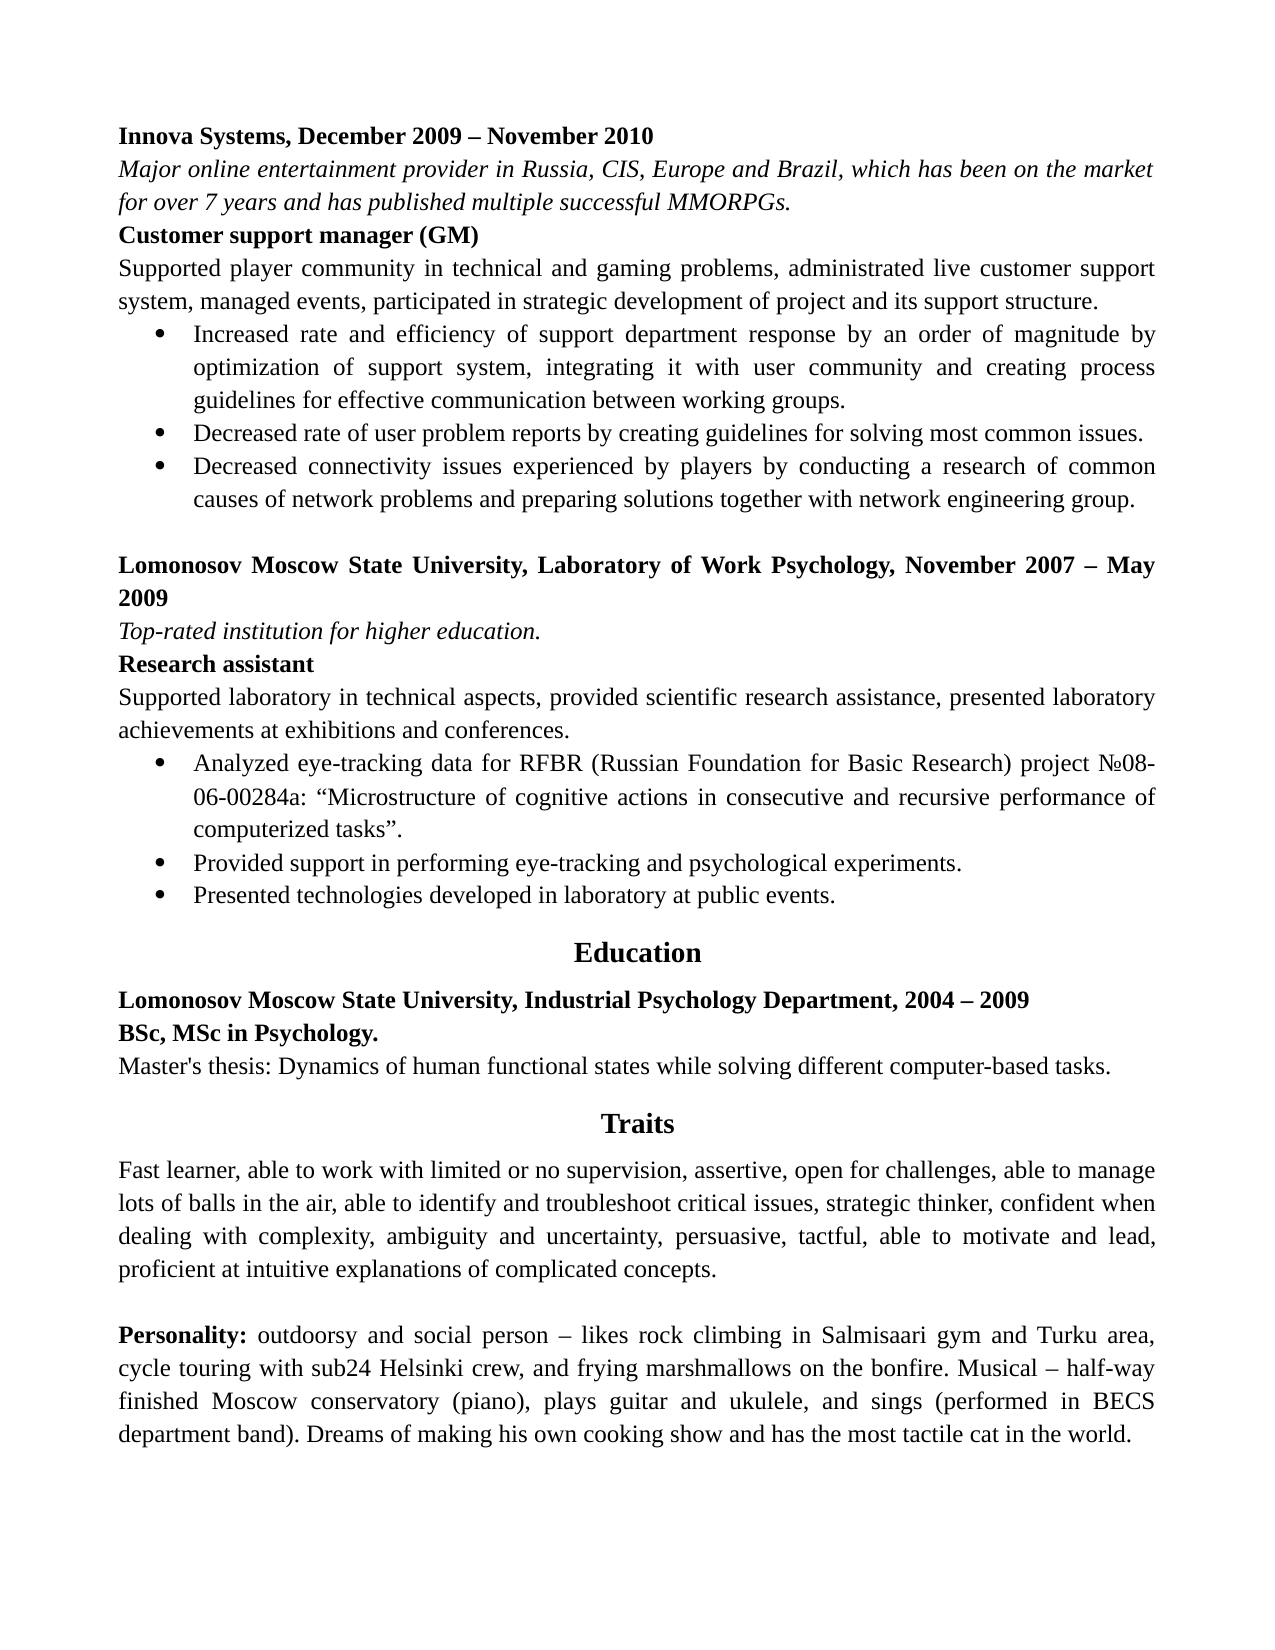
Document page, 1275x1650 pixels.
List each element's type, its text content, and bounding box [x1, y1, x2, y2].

text Supported laboratory in technical aspects, provided scientific research assistance, presented laboratory achievements at exhibitions and conferences. [118, 679, 1157, 746]
list Increased rate and efficiency of support department response by an order of magnitude by optimization of support system, integrating it with user community and creating process guidelines for effective communication between working groups. [156, 316, 1157, 415]
text Top-rated institution for higher education. [118, 613, 1157, 646]
text Personality: outdoorsy and social person – likes rock climbing in Salmisaari gym and Turku area, cycle touring with sub24 Helsinki crew, and frying marshmallows on the bonfire. Musical – half-way finished Moscow conservatory (piano), plays guitar and ukulele, and sings (performed in BECS department band). Dreams of making his own cooking show and has the most tactile cat in the world. [118, 1317, 1157, 1449]
text Lomonosov Moscow State University, Industrial Psychology Department, 2004 – 2009 [118, 982, 1157, 1015]
text Master's thesis: Dynamics of human functional states while solving different computer-based tasks. [118, 1048, 1157, 1081]
subtitle Education [118, 936, 1157, 969]
list Decreased rate of user problem reports by creating guidelines for solving most common issues. [156, 415, 1157, 448]
list Decreased connectivity issues experienced by players by conducting a research of common causes of network problems and preparing solutions together with network engineering group. [156, 448, 1157, 514]
list Provided support in performing eye-tracking and psychological experiments. [156, 844, 1157, 878]
text Research assistant [118, 646, 1157, 679]
text Lomonosov Moscow State University, Laboratory of Work Psychology, November 2007 – May 2009 [118, 547, 1157, 613]
list Presented technologies developed in laboratory at public events. [156, 878, 1157, 911]
text Innova Systems, December 2009 – November 2010 [118, 118, 1157, 151]
text BSc, MSc in Psychology. [118, 1015, 1157, 1048]
text Customer support manager (GM) [118, 217, 1157, 250]
text Supported player community in technical and gaming problems, administrated live customer support system, managed events, participated in strategic development of project and its support structure. [118, 250, 1157, 316]
text Major online entertainment provider in Russia, CIS, Europe and Brazil, which has been on the market for over 7 years and has published multiple successful MMORPGs. [118, 151, 1157, 217]
subtitle Traits [118, 1106, 1157, 1139]
list Analyzed eye-tracking data for RFBR (Russian Foundation for Basic Research) project №08-06-00284a: “Microstructure of cognitive actions in consecutive and recursive performance of computerized tasks”. [156, 746, 1157, 844]
text Fast learner, able to work with limited or no supervision, assertive, open for challenges, able to manage lots of balls in the air, able to identify and troubleshoot critical issues, strategic thinker, confident when dealing with complexity, ambiguity and uncertainty, persuasive, tactful, able to motivate and lead, proficient at intuitive explanations of complicated concepts. [118, 1152, 1157, 1284]
